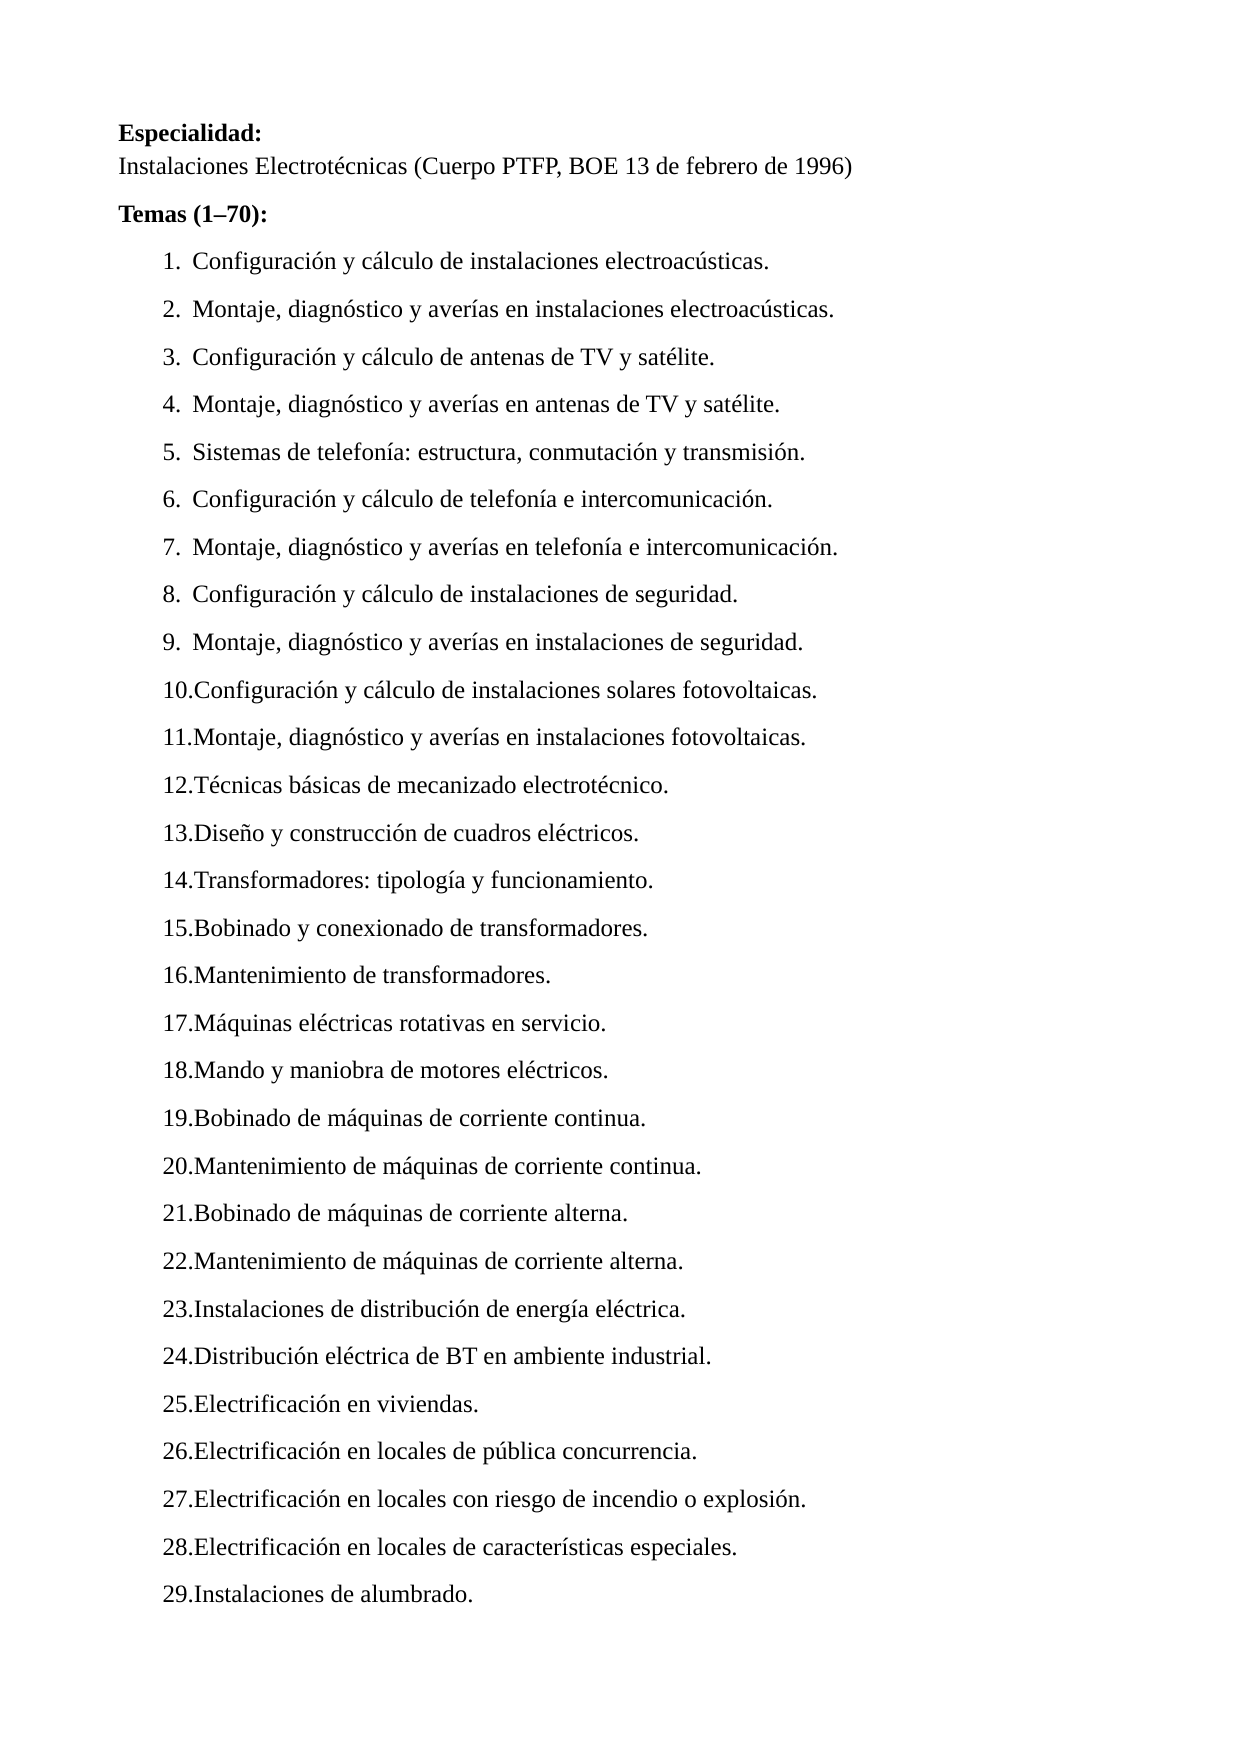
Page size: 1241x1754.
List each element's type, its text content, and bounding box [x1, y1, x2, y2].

list Bobinado de máquinas de corriente continua. [162, 1103, 1122, 1132]
list Electrificación en locales de características especiales. [162, 1532, 1122, 1560]
list Configuración y cálculo de instalaciones electroacústicas. [162, 246, 1122, 275]
list Bobinado de máquinas de corriente alterna. [162, 1198, 1122, 1227]
list Electrificación en locales con riesgo de incendio o explosión. [162, 1484, 1122, 1513]
list Máquinas eléctricas rotativas en servicio. [162, 1008, 1122, 1037]
list Bobinado y conexionado de transformadores. [162, 913, 1122, 942]
list Sistemas de telefonía: estructura, conmutación y transmisión. [162, 437, 1122, 466]
list Técnicas básicas de mecanizado electrotécnico. [162, 770, 1122, 799]
list Mantenimiento de máquinas de corriente alterna. [162, 1246, 1122, 1275]
list Montaje, diagnóstico y averías en antenas de TV y satélite. [162, 389, 1122, 418]
list Montaje, diagnóstico y averías en telefonía e intercomunicación. [162, 532, 1122, 561]
list Transformadores: tipología y funcionamiento. [162, 865, 1122, 894]
list Electrificación en locales de pública concurrencia. [162, 1436, 1122, 1465]
list Configuración y cálculo de antenas de TV y satélite. [162, 342, 1122, 370]
list Montaje, diagnóstico y averías en instalaciones fotovoltaicas. [162, 722, 1122, 751]
list Configuración y cálculo de telefonía e intercomunicación. [162, 484, 1122, 513]
list Electrificación en viviendas. [162, 1389, 1122, 1418]
list Configuración y cálculo de instalaciones solares fotovoltaicas. [162, 675, 1122, 703]
list Distribución eléctrica de BT en ambiente industrial. [162, 1341, 1122, 1370]
list Mantenimiento de máquinas de corriente continua. [162, 1151, 1122, 1179]
list Instalaciones de alumbrado. [162, 1579, 1122, 1608]
list Diseño y construcción de cuadros eléctricos. [162, 818, 1122, 846]
list Instalaciones de distribución de energía eléctrica. [162, 1294, 1122, 1322]
text Especialidad: Instalaciones Electrotécnicas (Cuerpo PTFP, BOE 13 de febrero de 1996) [118, 118, 1122, 180]
list Mando y maniobra de motores eléctricos. [162, 1056, 1122, 1084]
list Montaje, diagnóstico y averías en instalaciones electroacústicas. [162, 294, 1122, 323]
text Temas (1–70): [118, 199, 1122, 227]
list Configuración y cálculo de instalaciones de seguridad. [162, 579, 1122, 608]
list Montaje, diagnóstico y averías en instalaciones de seguridad. [162, 627, 1122, 656]
list Mantenimiento de transformadores. [162, 960, 1122, 989]
